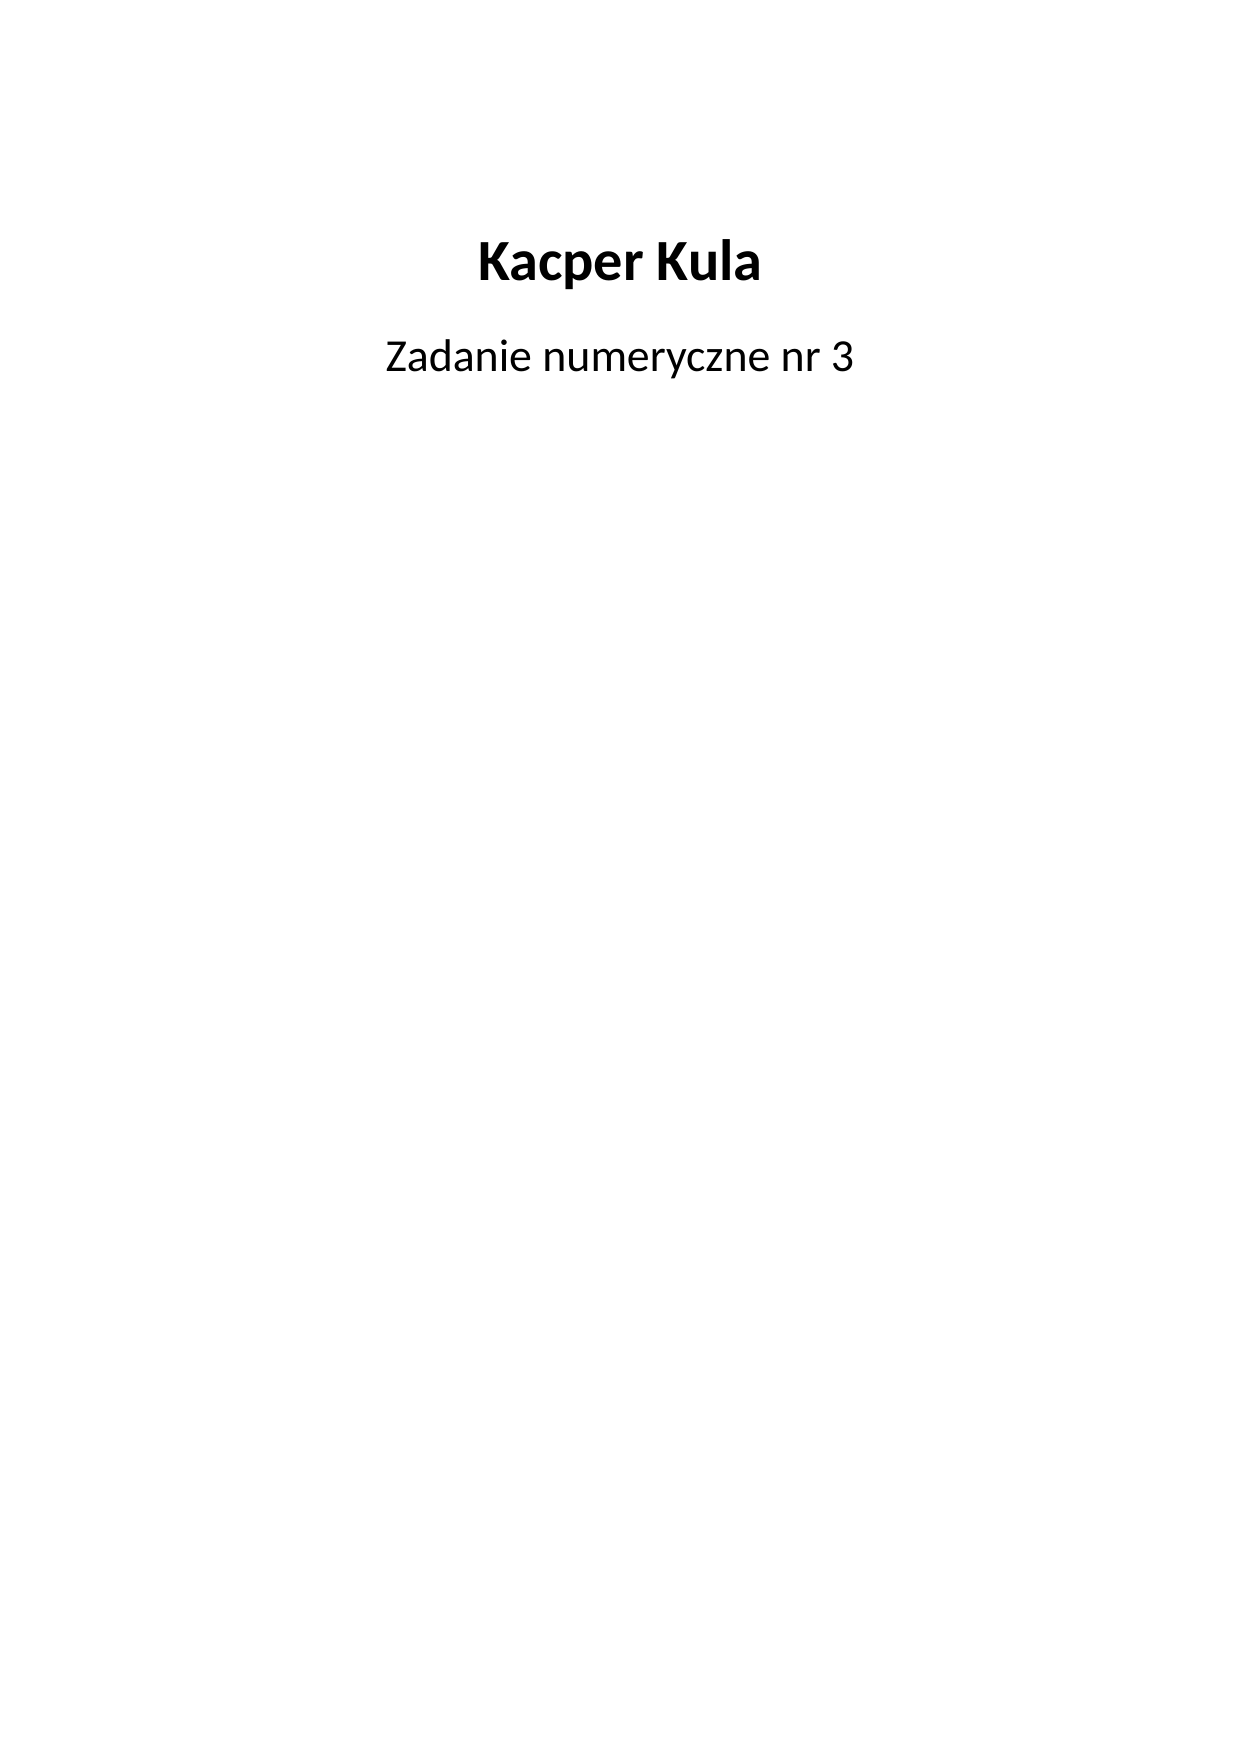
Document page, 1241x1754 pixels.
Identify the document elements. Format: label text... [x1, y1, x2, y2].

text Zadanie numeryczne nr 3 [118, 327, 1122, 383]
text Kacper Kula [118, 224, 1122, 295]
